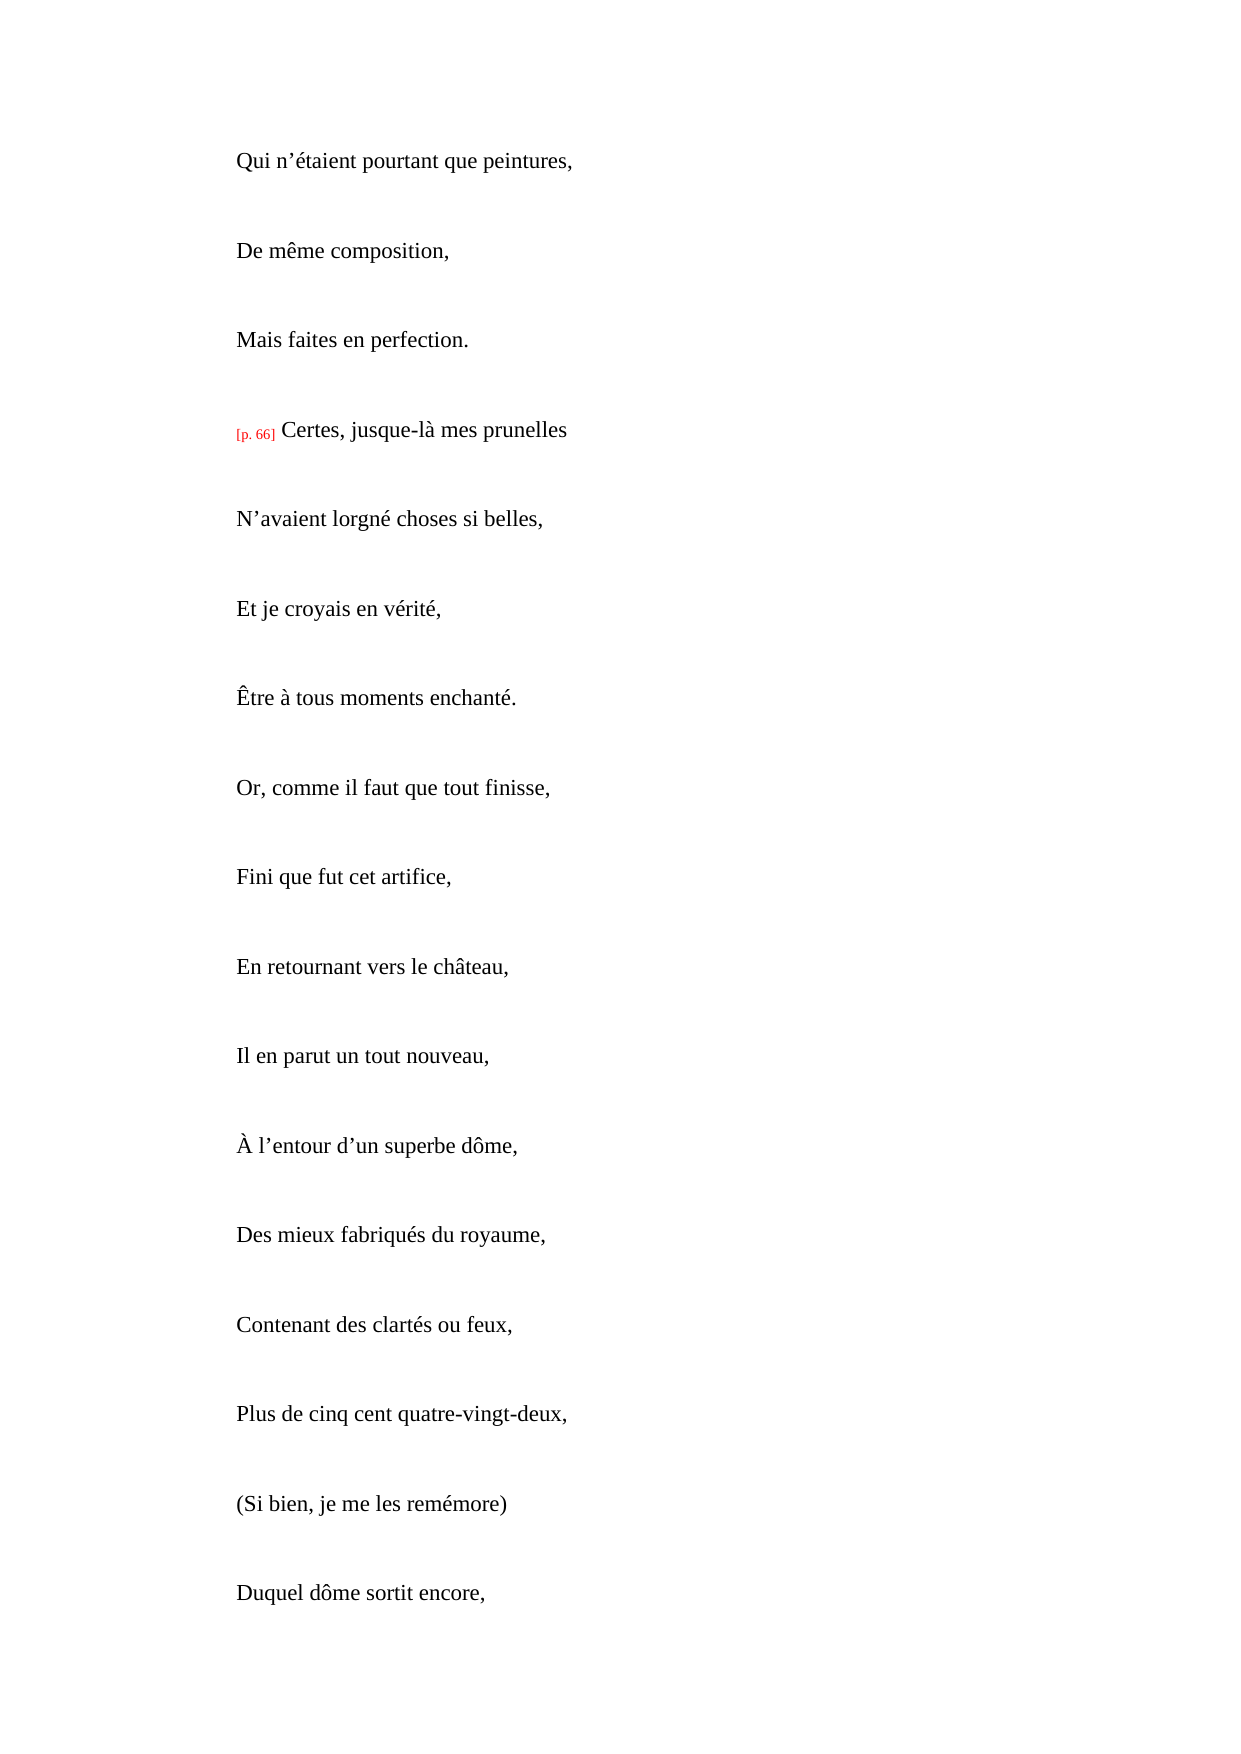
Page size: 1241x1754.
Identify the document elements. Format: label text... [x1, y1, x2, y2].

text Et je croyais en vérité, [236, 595, 1093, 621]
text Qui n’étaient pourtant que peintures, [236, 148, 1093, 174]
text [p. 66] Certes, jusque-là mes prunelles [236, 416, 1093, 442]
text Plus de cinq cent quatre-vingt-deux, [236, 1400, 1093, 1427]
text Contenant des clartés ou feux, [236, 1311, 1093, 1337]
text N’avaient lorgné choses si belles, [236, 506, 1093, 532]
text Or, comme il faut que tout finisse, [236, 774, 1093, 800]
text (Si bien, je me les remémore) [236, 1490, 1093, 1516]
text De même composition, [236, 237, 1093, 263]
text Il en parut un tout nouveau, [236, 1042, 1093, 1069]
text En retournant vers le château, [236, 953, 1093, 979]
text Fini que fut cet artifice, [236, 863, 1093, 890]
text Duquel dôme sortit encore, [236, 1579, 1093, 1606]
text Être à tous moments enchanté. [236, 684, 1093, 711]
text Mais faites en perfection. [236, 327, 1093, 353]
text Des mieux fabriqués du royaume, [236, 1221, 1093, 1248]
text À l’entour d’un superbe dôme, [236, 1132, 1093, 1158]
